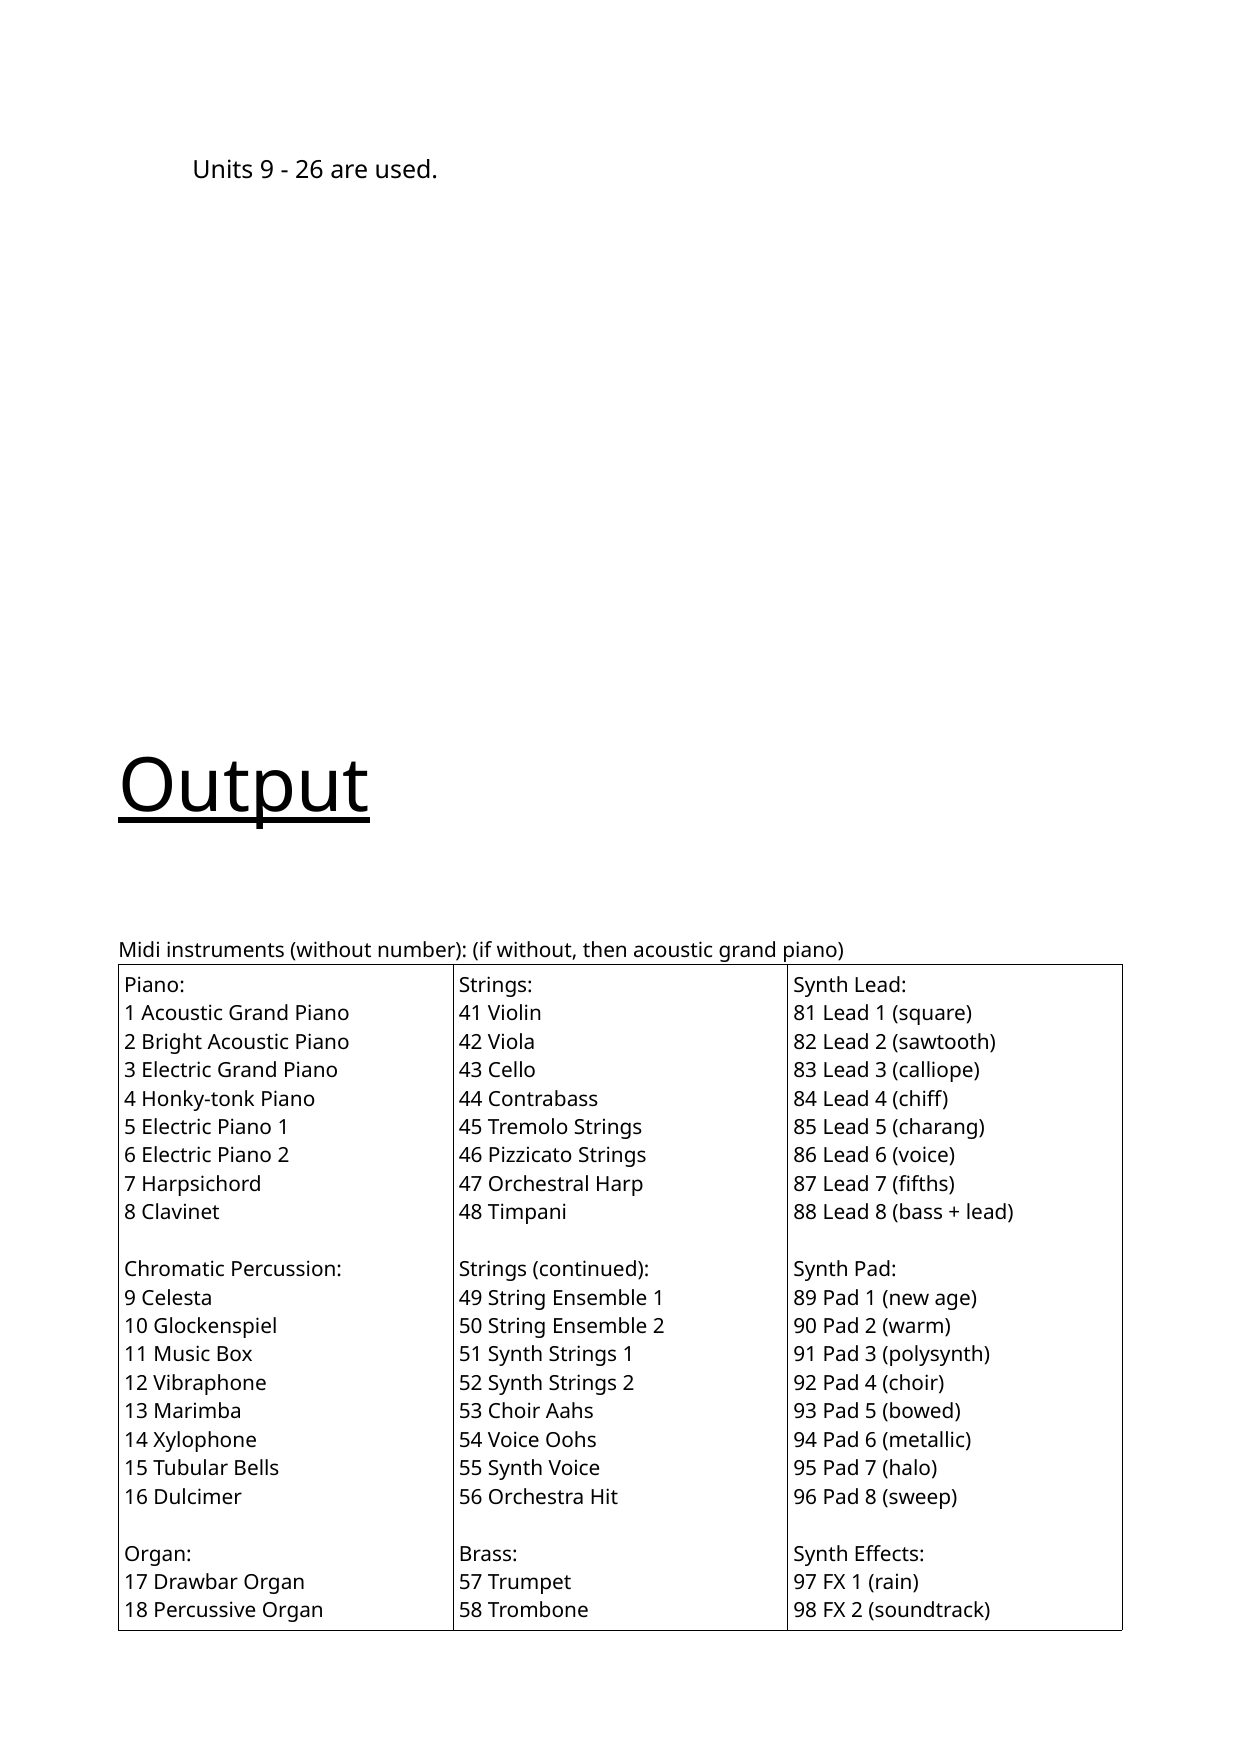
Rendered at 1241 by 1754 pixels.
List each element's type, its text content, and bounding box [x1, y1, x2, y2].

text Output [118, 731, 1122, 833]
text Units 9 - 26 are used. [118, 152, 1122, 186]
table_header Synth Lead: 81 Lead 1 (square) 82 Lead 2 (sawtooth) 83 Lead 3 (calliope) 84 Lead 4 (chiff) 85 Lead 5 (charang) 86 Lead 6 (voice) 87 Lead 7 (fifths) 88 Lead 8 (bass + lead) Synth Pad: 89 Pad 1 (new age) 90 Pad 2 (warm) 91 Pad 3 (polysynth) 92 Pad 4 (choir) 93 Pad 5 (bowed) 94 Pad 6 (metallic) 95 Pad 7 (halo) 96 Pad 8 (sweep) Synth Effects: 97 FX 1 (rain) 98 FX 2 (soundtrack) [788, 965, 1122, 1630]
table_header Strings: 41 Violin 42 Viola 43 Cello 44 Contrabass 45 Tremolo Strings 46 Pizzicato Strings 47 Orchestral Harp 48 Timpani Strings (continued): 49 String Ensemble 1 50 String Ensemble 2 51 Synth Strings 1 52 Synth Strings 2 53 Choir Aahs 54 Voice Oohs 55 Synth Voice 56 Orchestra Hit Brass: 57 Trumpet 58 Trombone [454, 965, 787, 1630]
table_header Piano: 1 Acoustic Grand Piano 2 Bright Acoustic Piano 3 Electric Grand Piano 4 Honky-tonk Piano 5 Electric Piano 1 6 Electric Piano 2 7 Harpsichord 8 Clavinet Chromatic Percussion: 9 Celesta 10 Glockenspiel 11 Music Box 12 Vibraphone 13 Marimba 14 Xylophone 15 Tubular Bells 16 Dulcimer Organ: 17 Drawbar Organ 18 Percussive Organ [119, 965, 453, 1630]
text Midi instruments (without number): (if without, then acoustic grand piano) [118, 936, 1122, 964]
